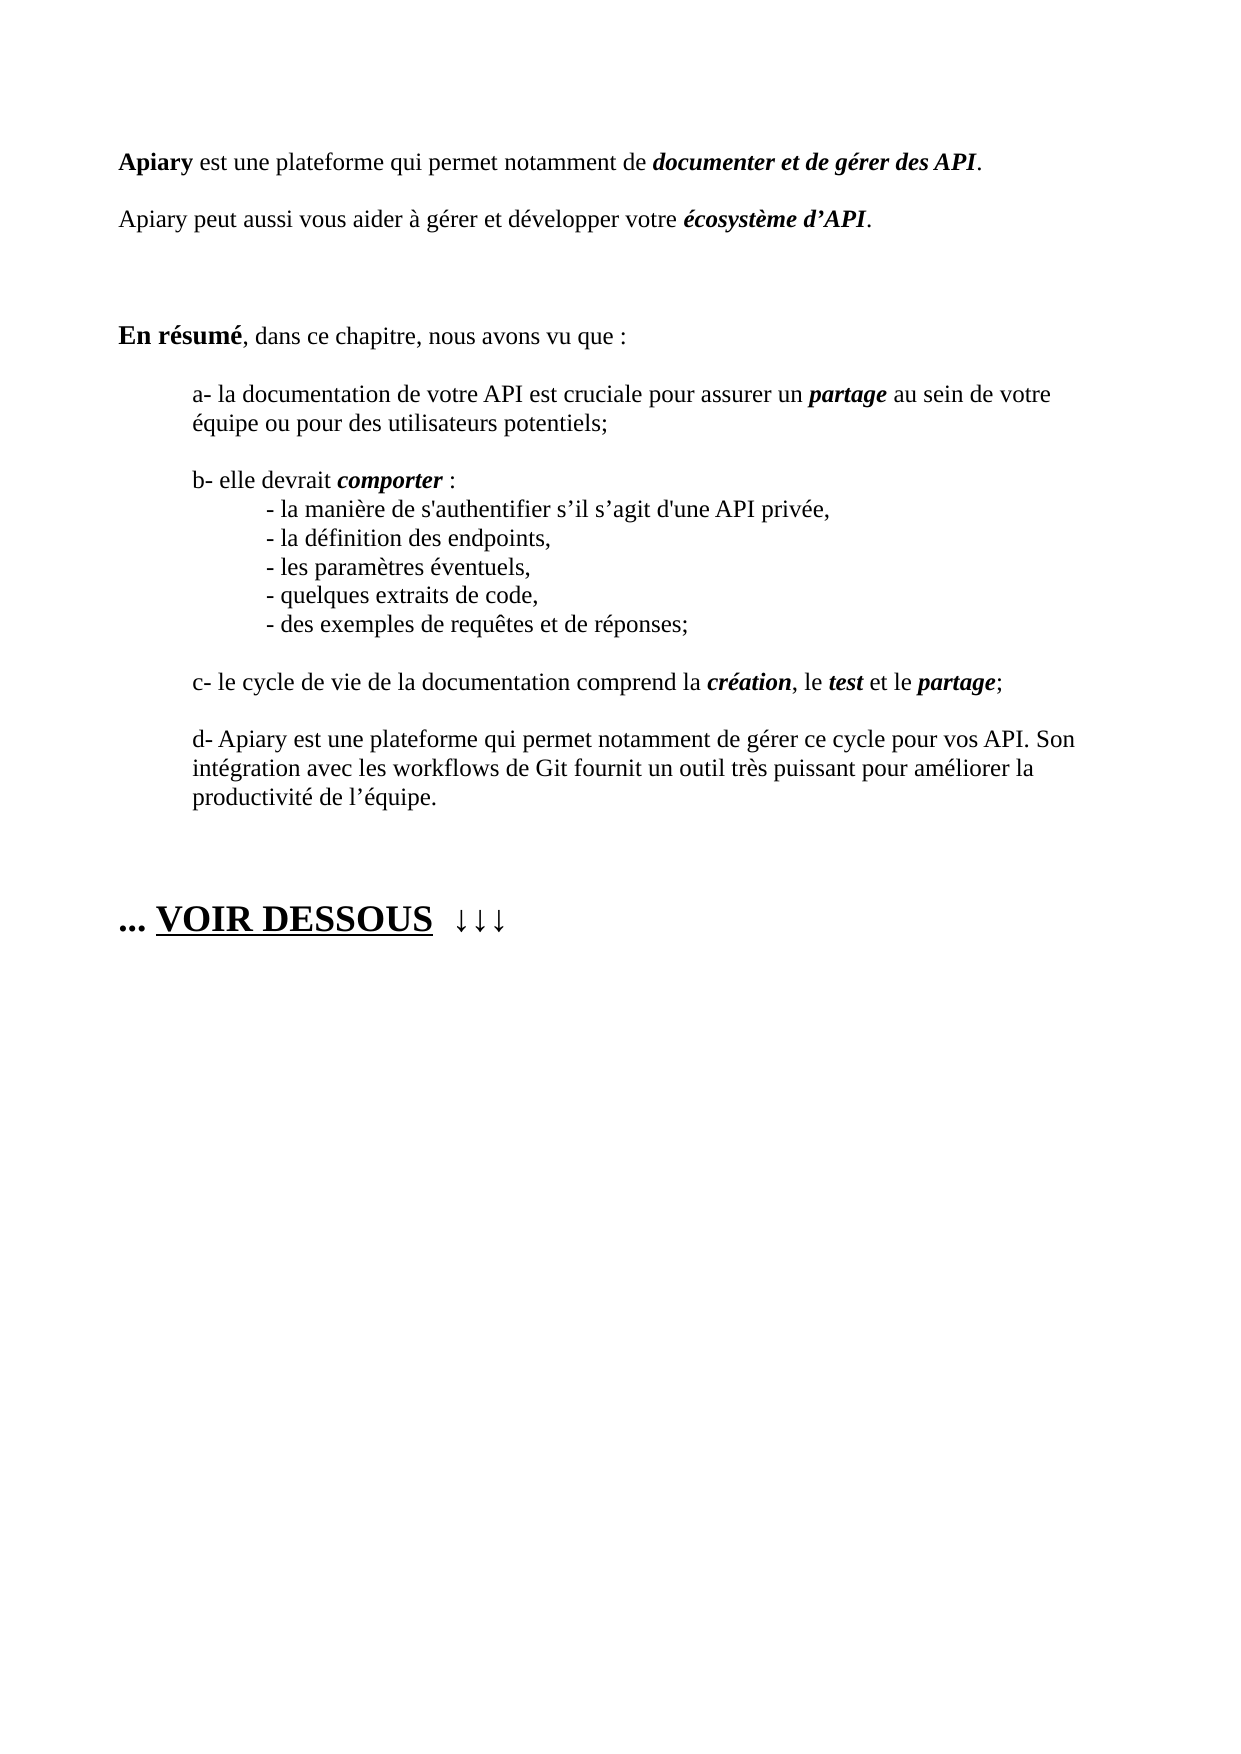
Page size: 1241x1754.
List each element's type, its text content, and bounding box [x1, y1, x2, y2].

text - les paramètres éventuels, [118, 552, 1141, 581]
text - la manière de s'authentifier s’il s’agit d'une API privée, [118, 494, 1141, 523]
text - quelques extraits de code, [118, 581, 1141, 609]
text c- le cycle de vie de la documentation comprend la création, le test et le partage; [118, 667, 1141, 696]
text - des exemples de requêtes et de réponses; [118, 609, 1141, 638]
text a- la documentation de votre API est cruciale pour assurer un partage au sein de votre équipe ou pour des utilisateurs potentiels; [118, 379, 1141, 437]
text Apiary est une plateforme qui permet notamment de documenter et de gérer des API. [118, 147, 1141, 176]
text b- elle devrait comporter : [118, 466, 1141, 494]
text Apiary peut aussi vous aider à gérer et développer votre écosystème d’API. [118, 204, 1141, 233]
text d- Apiary est une plateforme qui permet notamment de gérer ce cycle pour vos API. Son intégration avec les workflows de Git fournit un outil très puissant pour améliorer la productivité de l’équipe. [118, 724, 1141, 811]
text - la définition des endpoints, [118, 523, 1141, 552]
text ... VOIR DESSOUS ↓↓↓ [118, 897, 1141, 940]
text En résumé, dans ce chapitre, nous avons vu que : [118, 319, 1141, 351]
